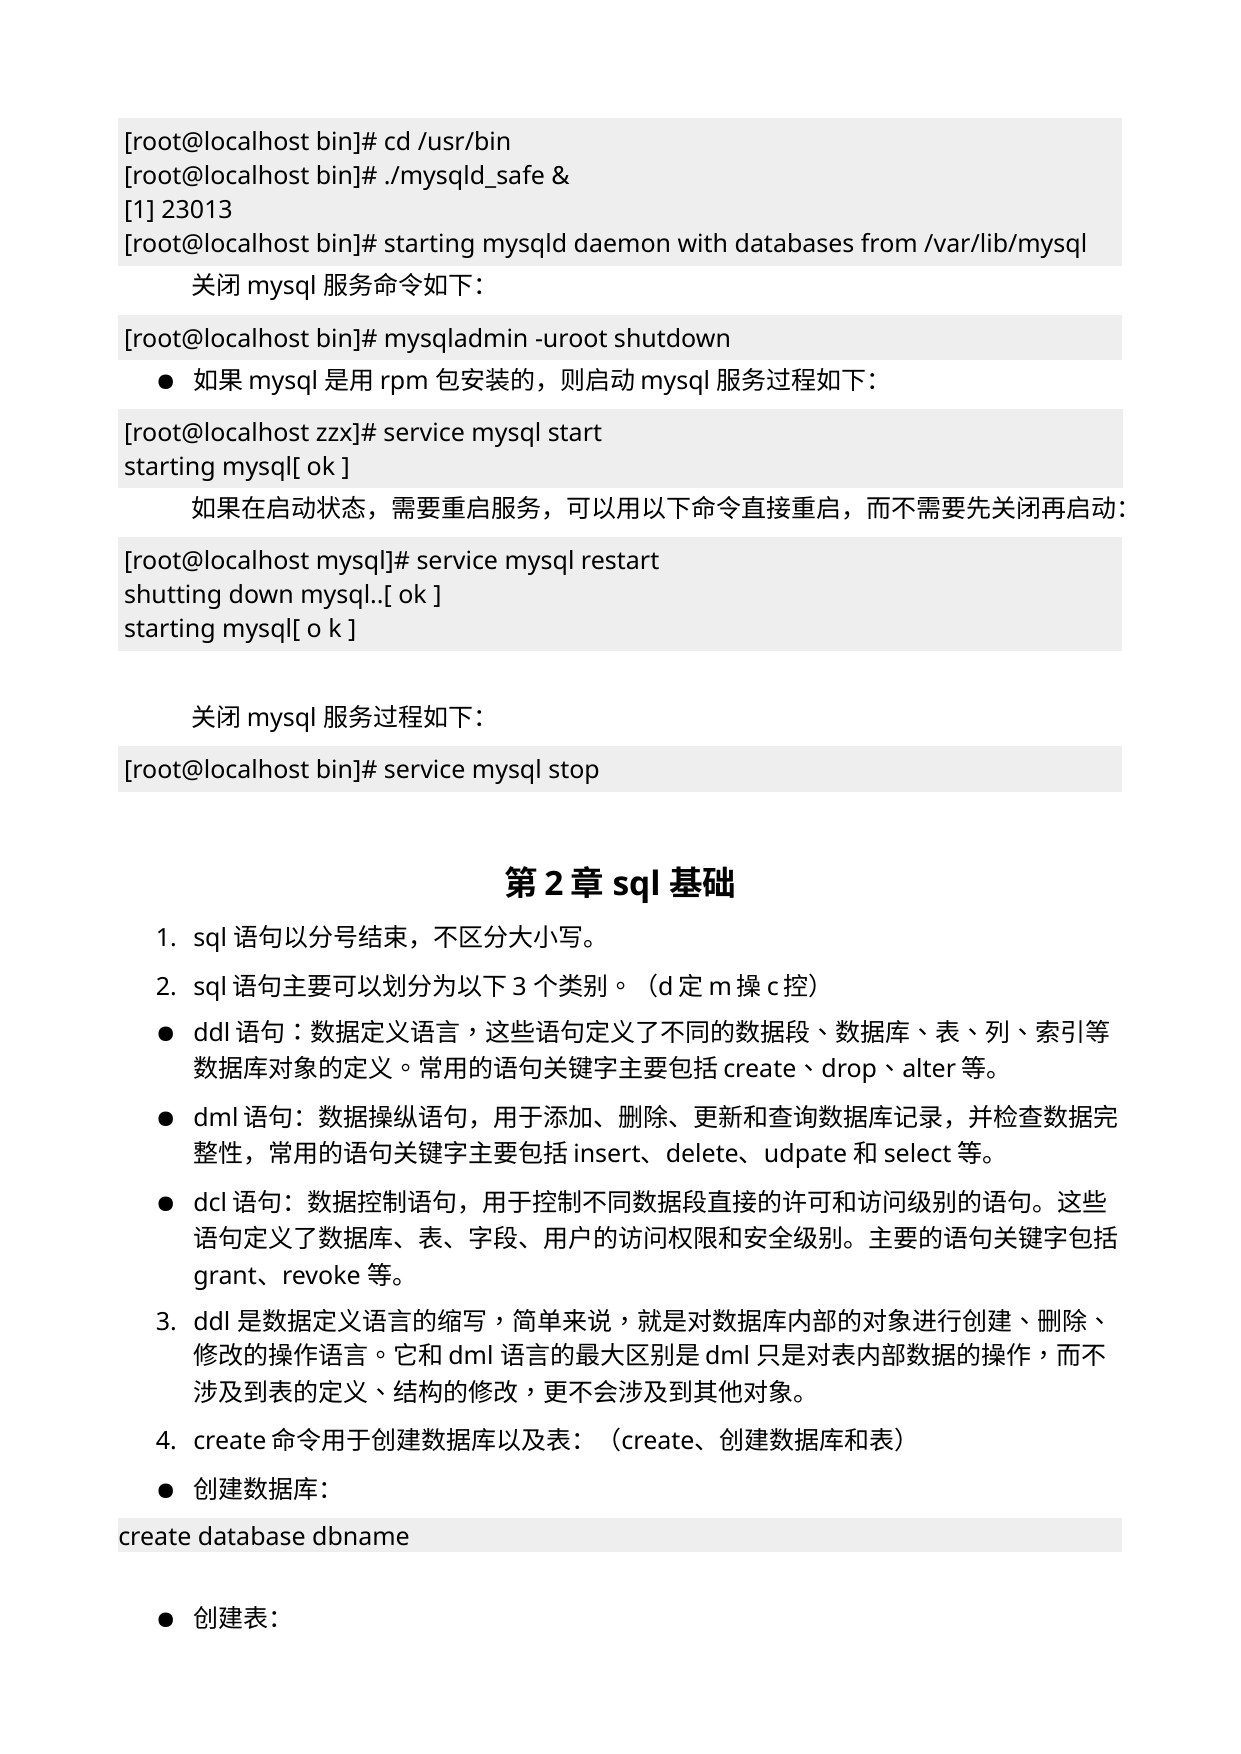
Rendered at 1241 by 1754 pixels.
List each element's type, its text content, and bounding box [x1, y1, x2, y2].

list sql 语句以分号结束，不区分大小写。 [156, 917, 1122, 953]
table_header [root@localhost bin]# mysqladmin -uroot shutdown [118, 315, 1122, 360]
text 如果在启动状态，需要重启服务，可以用以下命令直接重启，而不需要先关闭再启动： [118, 488, 1122, 525]
list dml语句：数据操纵语句，用于添加、删除、更新和查询数据库记录，并检查数据完整性，常用的语句关键字主要包括insert、delete、udpate 和select 等。 [156, 1098, 1122, 1170]
list create命令用于创建数据库以及表：（create、创建数据库和表） [156, 1421, 1122, 1457]
list 创建表： [156, 1599, 1122, 1635]
table_header [root@localhost bin]# service mysql stop [118, 746, 1122, 792]
table_header create database dbname [118, 1518, 1122, 1552]
text 关闭mysql 服务过程如下： [118, 697, 1122, 734]
subtitle 第2章 sql 基础 [118, 859, 1122, 905]
table_header [root@localhost mysql]# service mysql restart shutting down mysql..[ ok ] starting mysql[ o k ] [118, 537, 1122, 651]
table_header [root@localhost bin]# cd /usr/bin [root@localhost bin]# ./mysqld_safe & [1] 23013 [root@localhost bin]# starting mysqld daemon with databases from /var/lib/mysql [118, 118, 1122, 266]
list 创建数据库： [156, 1469, 1122, 1506]
list 如果mysql 是用rpm 包安装的，则启动mysql 服务过程如下： [156, 360, 1122, 396]
list sql语句主要可以划分为以下3 个类别。（d定m操c控） [156, 966, 1122, 1002]
text 关闭mysql 服务命令如下： [118, 266, 1122, 302]
list ddl语句：数据定义语言，这些语句定义了不同的数据段、数据库、表、列、索引等数据库对象的定义。常用的语句关键字主要包括create、drop、alter等。 [156, 1015, 1122, 1085]
table_header [root@localhost zzx]# service mysql start starting mysql[ ok ] [118, 409, 1123, 488]
list dcl语句：数据控制语句，用于控制不同数据段直接的许可和访问级别的语句。这些语句定义了数据库、表、字段、用户的访问权限和安全级别。主要的语句关键字包括grant、revoke 等。 [156, 1183, 1122, 1291]
list ddl 是数据定义语言的缩写，简单来说，就是对数据库内部的对象进行创建、删除、修改的操作语言。它和dml 语言的最大区别是dml 只是对表内部数据的操作，而不涉及到表的定义、结构的修改，更不会涉及到其他对象。 [156, 1304, 1122, 1408]
